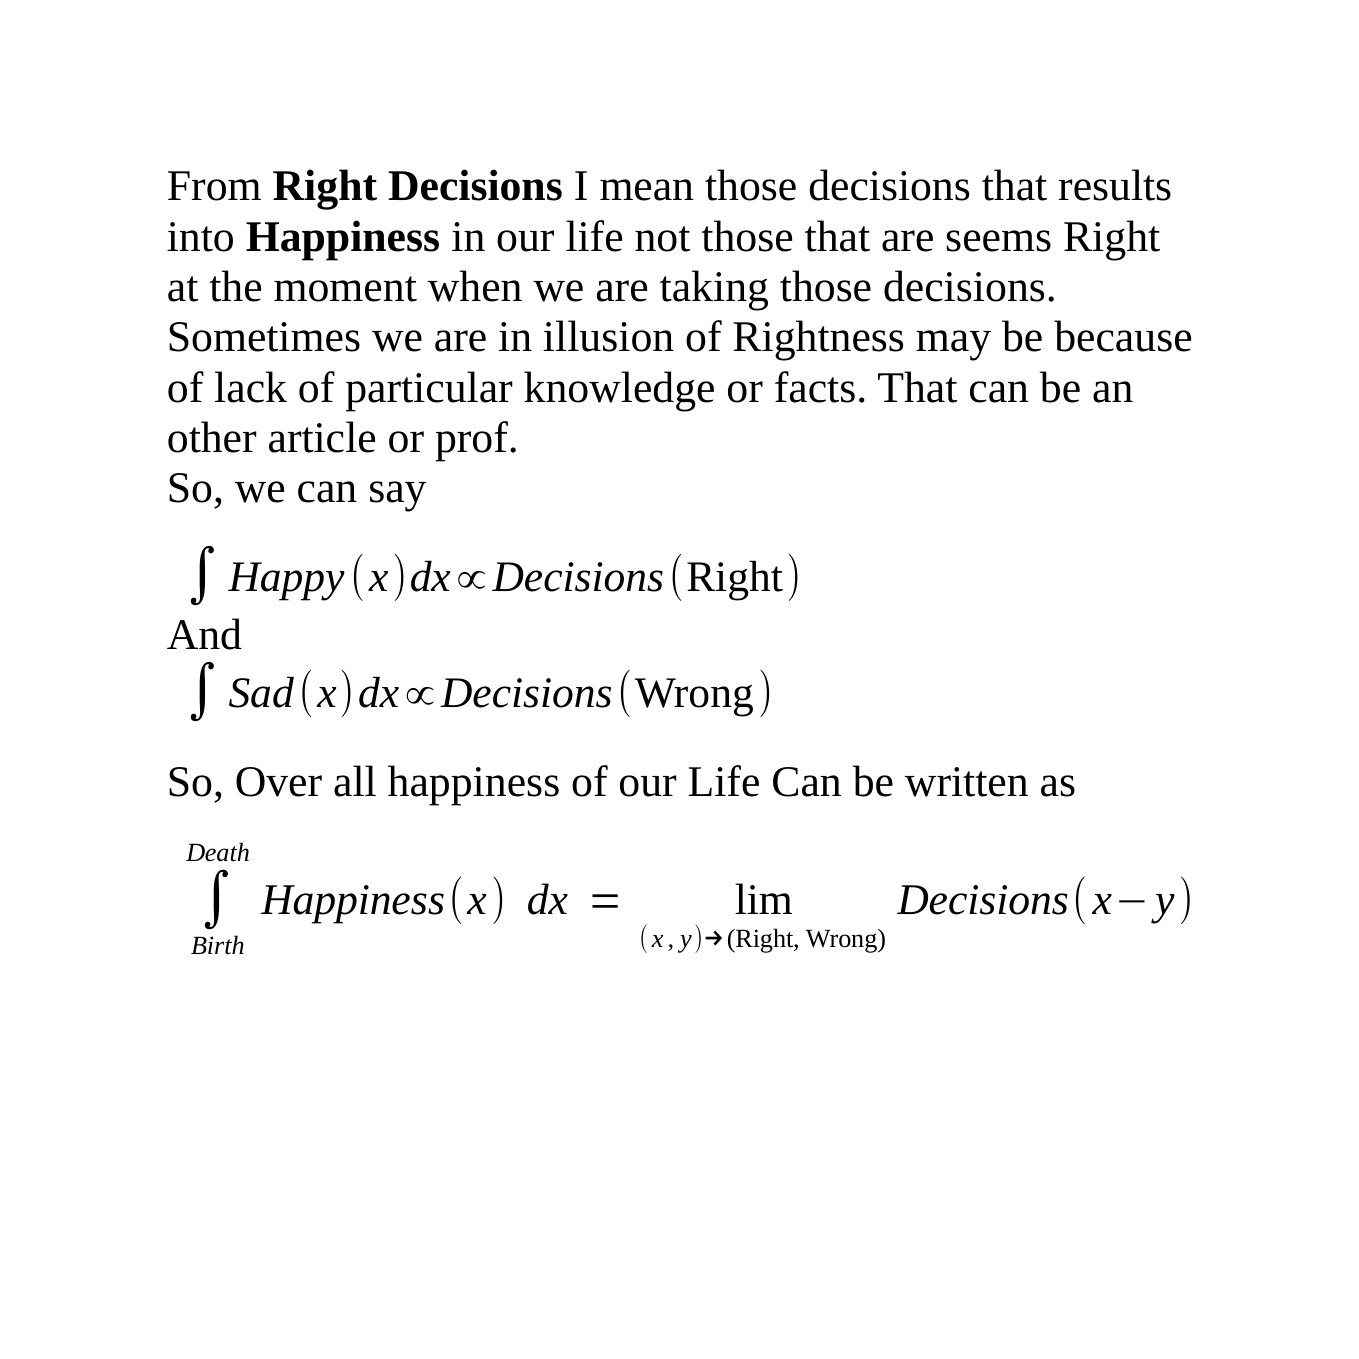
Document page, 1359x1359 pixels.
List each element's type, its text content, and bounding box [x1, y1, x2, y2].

text And [167, 609, 1203, 659]
text From Right Decisions I mean those decisions that results into Happiness in our life not those that are seems Right at the moment when we are taking those decisions. Sometimes we are in illusion of Rightness may be because of lack of particular knowledge or facts. That can be an other article or prof. So, we can say [167, 160, 1203, 512]
text So, Over all happiness of our Life Can be written as [167, 756, 1203, 806]
